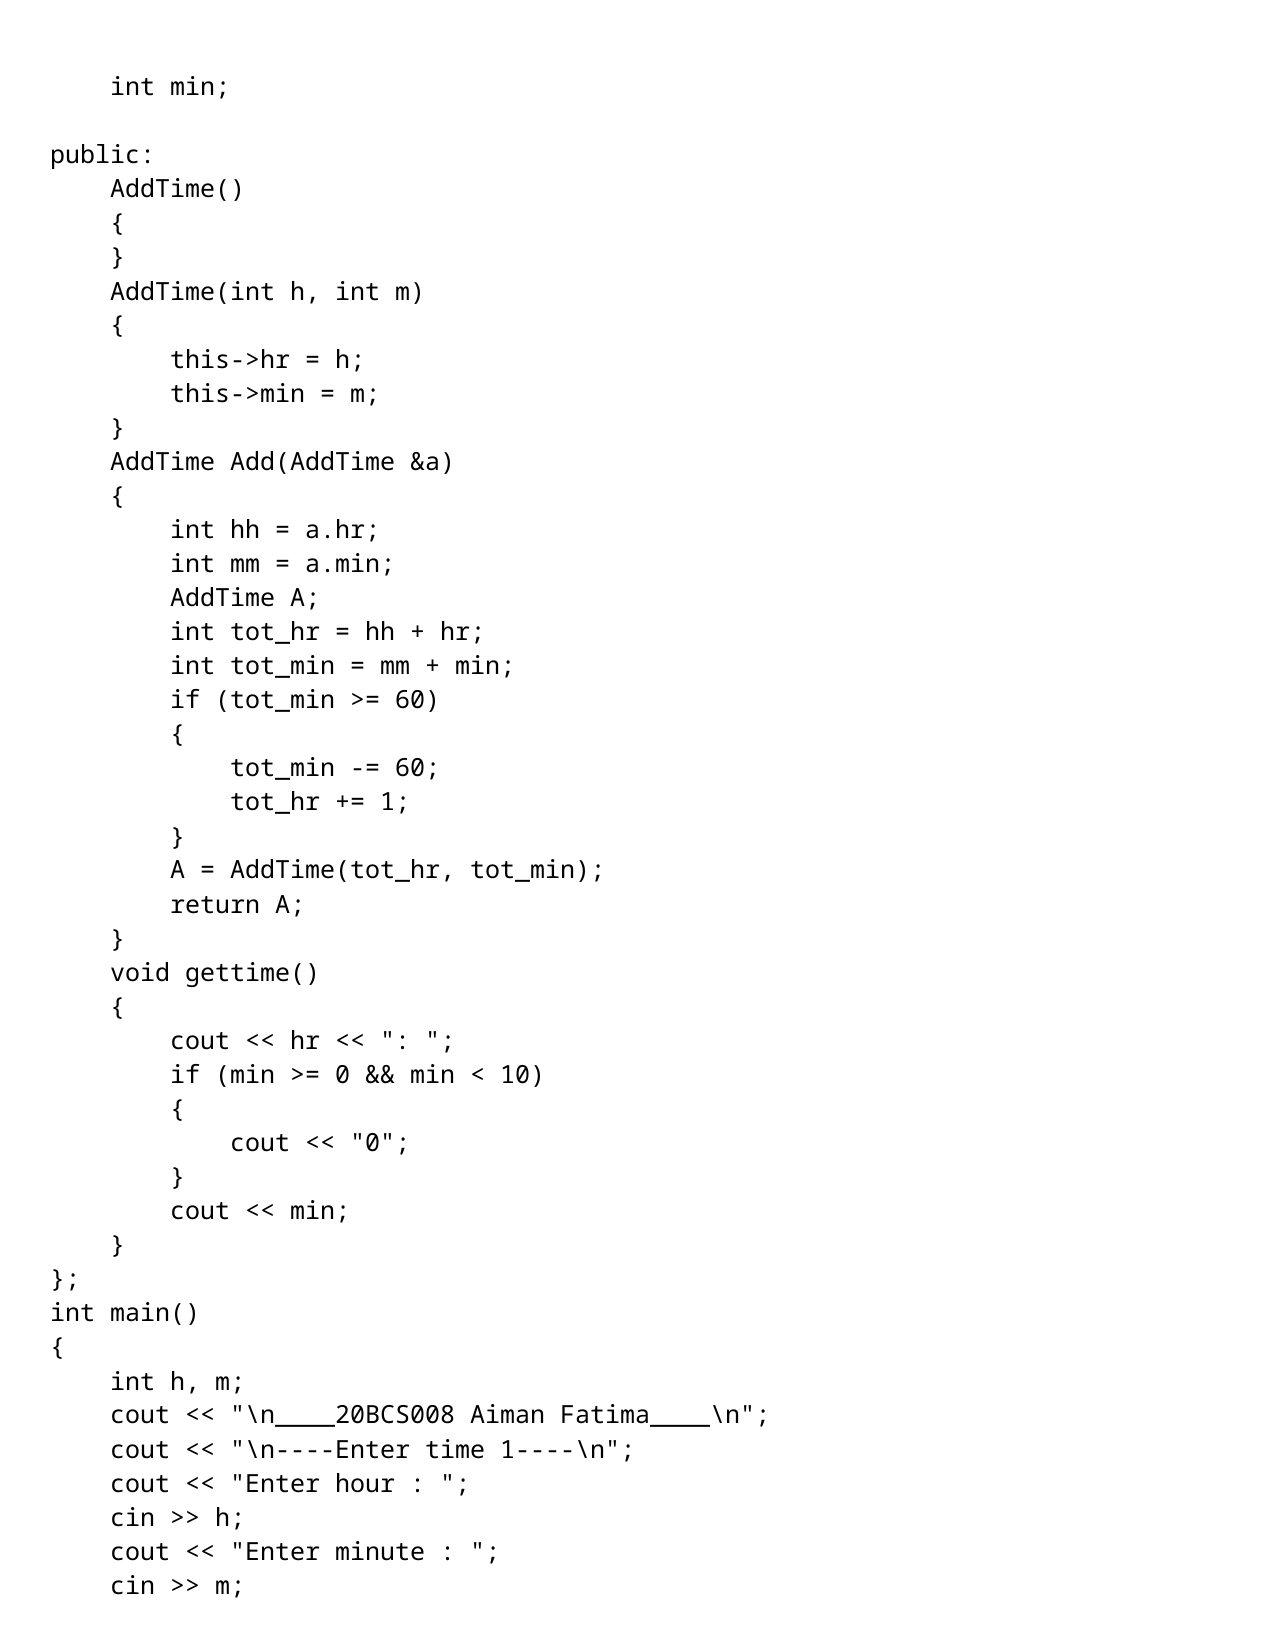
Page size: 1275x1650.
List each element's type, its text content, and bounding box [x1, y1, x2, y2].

text } [50, 920, 1225, 954]
text } [50, 239, 1225, 273]
text int hh = a.hr; [50, 512, 1225, 546]
text int h, m; [50, 1363, 1225, 1397]
text int tot_hr = hh + hr; [50, 614, 1225, 648]
text { [50, 716, 1225, 750]
text this->hr = h; [50, 341, 1225, 375]
text AddTime A; [50, 580, 1225, 614]
text cout << "Enter hour : "; [50, 1465, 1225, 1499]
text cout << hr << ": "; [50, 1022, 1225, 1057]
text } [50, 409, 1225, 443]
text AddTime() [50, 171, 1225, 205]
text { [50, 1091, 1225, 1125]
text return A; [50, 886, 1225, 920]
text cin >> h; [50, 1499, 1225, 1533]
text int min; [50, 69, 1225, 103]
text AddTime(int h, int m) [50, 273, 1225, 307]
text cout << min; [50, 1193, 1225, 1227]
text { [50, 205, 1225, 239]
text { [50, 988, 1225, 1022]
text A = AddTime(tot_hr, tot_min); [50, 852, 1225, 886]
text tot_hr += 1; [50, 784, 1225, 818]
text cout << "\n____20BCS008 Aiman Fatima____\n"; [50, 1397, 1225, 1431]
text { [50, 477, 1225, 512]
text if (tot_min >= 60) [50, 682, 1225, 716]
text cout << "0"; [50, 1125, 1225, 1159]
text { [50, 307, 1225, 341]
text this->min = m; [50, 375, 1225, 409]
text } [50, 818, 1225, 852]
text tot_min -= 60; [50, 750, 1225, 784]
text int tot_min = mm + min; [50, 648, 1225, 682]
text public: [50, 137, 1225, 171]
text { [50, 1329, 1225, 1363]
text int main() [50, 1295, 1225, 1329]
text AddTime Add(AddTime &a) [50, 443, 1225, 477]
text } [50, 1227, 1225, 1261]
text cout << "Enter minute : "; [50, 1533, 1225, 1567]
text cin >> m; [50, 1567, 1225, 1602]
text if (min >= 0 && min < 10) [50, 1057, 1225, 1091]
text void gettime() [50, 954, 1225, 988]
text cout << "\n----Enter time 1----\n"; [50, 1431, 1225, 1465]
text } [50, 1159, 1225, 1193]
text int mm = a.min; [50, 546, 1225, 580]
text }; [50, 1261, 1225, 1295]
